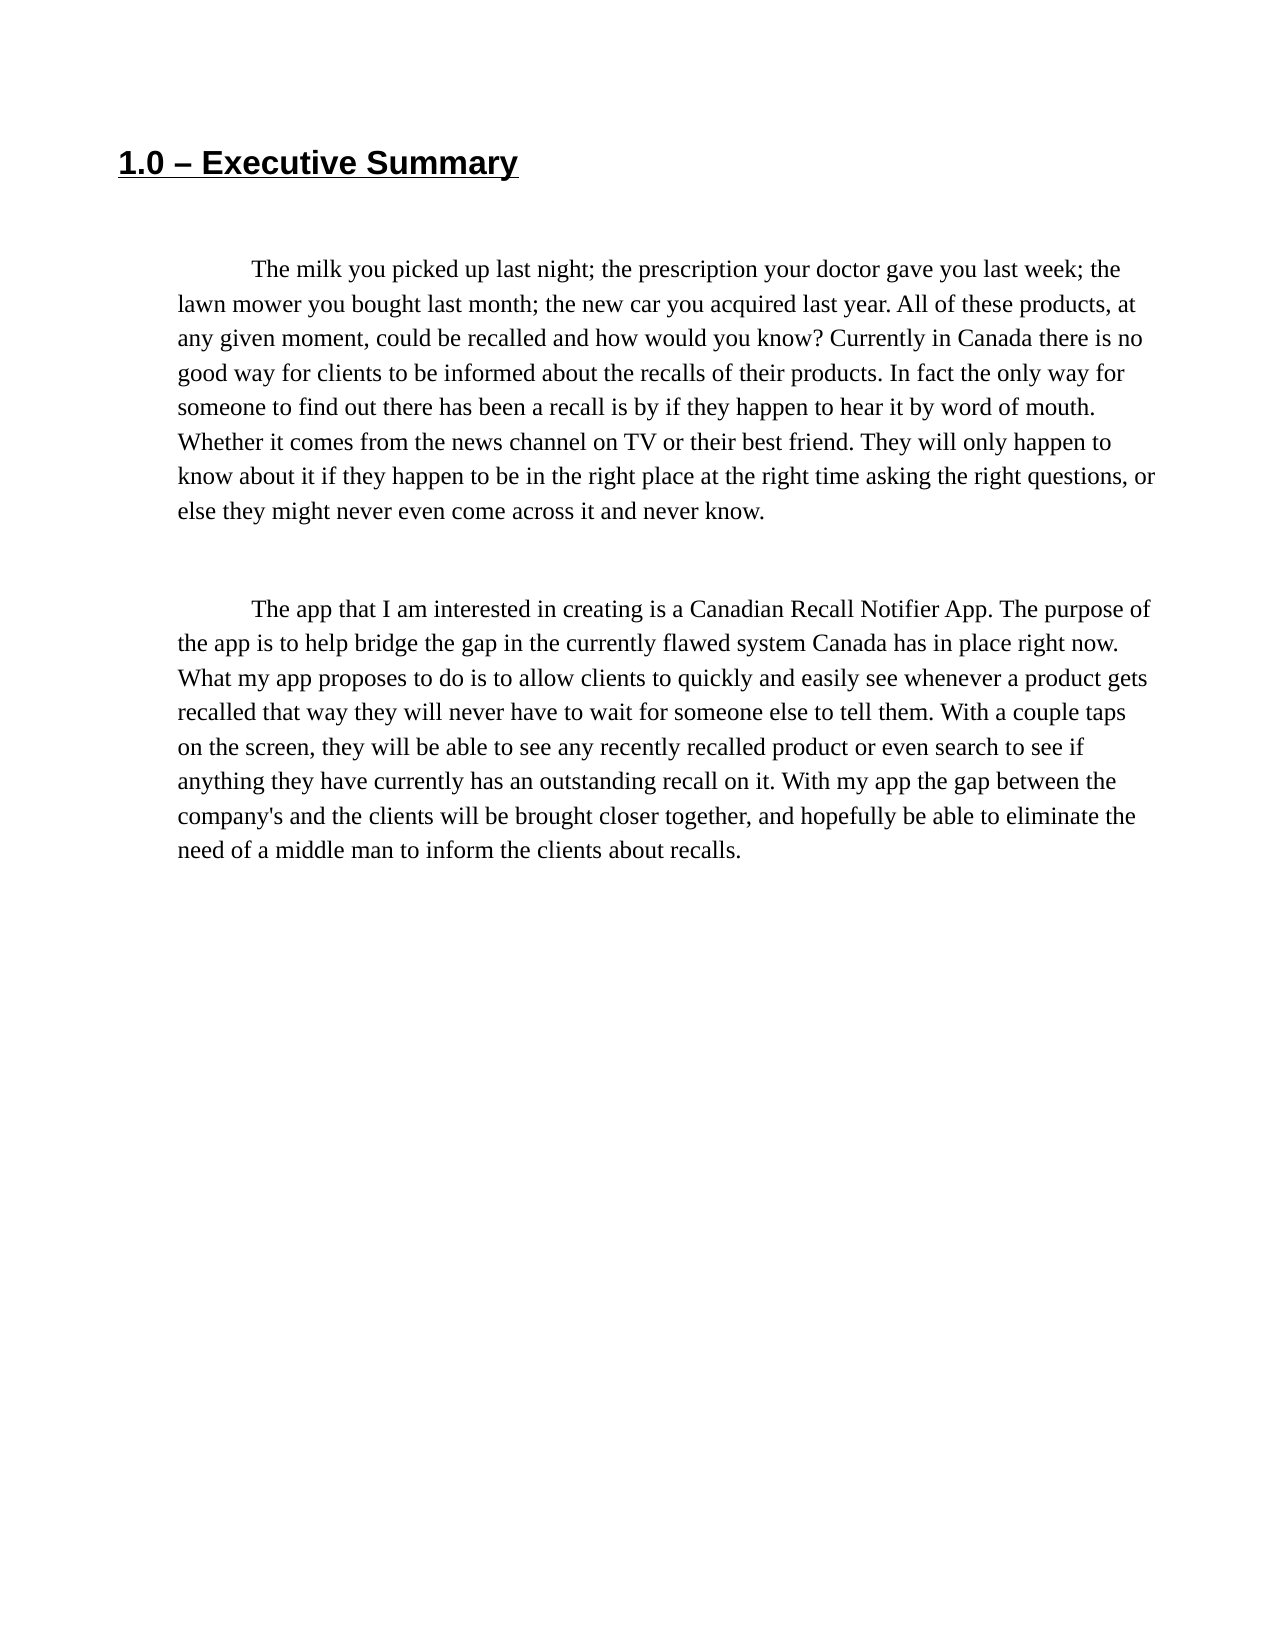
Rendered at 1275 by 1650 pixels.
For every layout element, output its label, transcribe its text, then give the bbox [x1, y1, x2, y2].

subtitle 1.0 – Executive Summary [118, 143, 1157, 182]
text The milk you picked up last night; the prescription your doctor gave you last week; the lawn mower you bought last month; the new car you acquired last year. All of these products, at any given moment, could be recalled and how would you know? Currently in Canada there is no good way for clients to be informed about the recalls of their products. In fact the only way for someone to find out there has been a recall is by if they happen to hear it by word of mouth. Whether it comes from the news channel on TV or their best friend. They will only happen to know about it if they happen to be in the right place at the right time asking the right questions, or else they might never even come across it and never know. [177, 254, 1157, 525]
text The app that I am interested in creating is a Canadian Recall Notifier App. The purpose of the app is to help bridge the gap in the currently flawed system Canada has in place right now. What my app proposes to do is to allow clients to quickly and easily see whenever a product gets recalled that way they will never have to wait for someone else to tell them. With a couple taps on the screen, they will be able to see any recently recalled product or even search to see if anything they have currently has an outstanding recall on it. With my app the gap between the company's and the clients will be brought closer together, and hopefully be able to eliminate the need of a middle man to inform the clients about recalls. [177, 594, 1157, 864]
